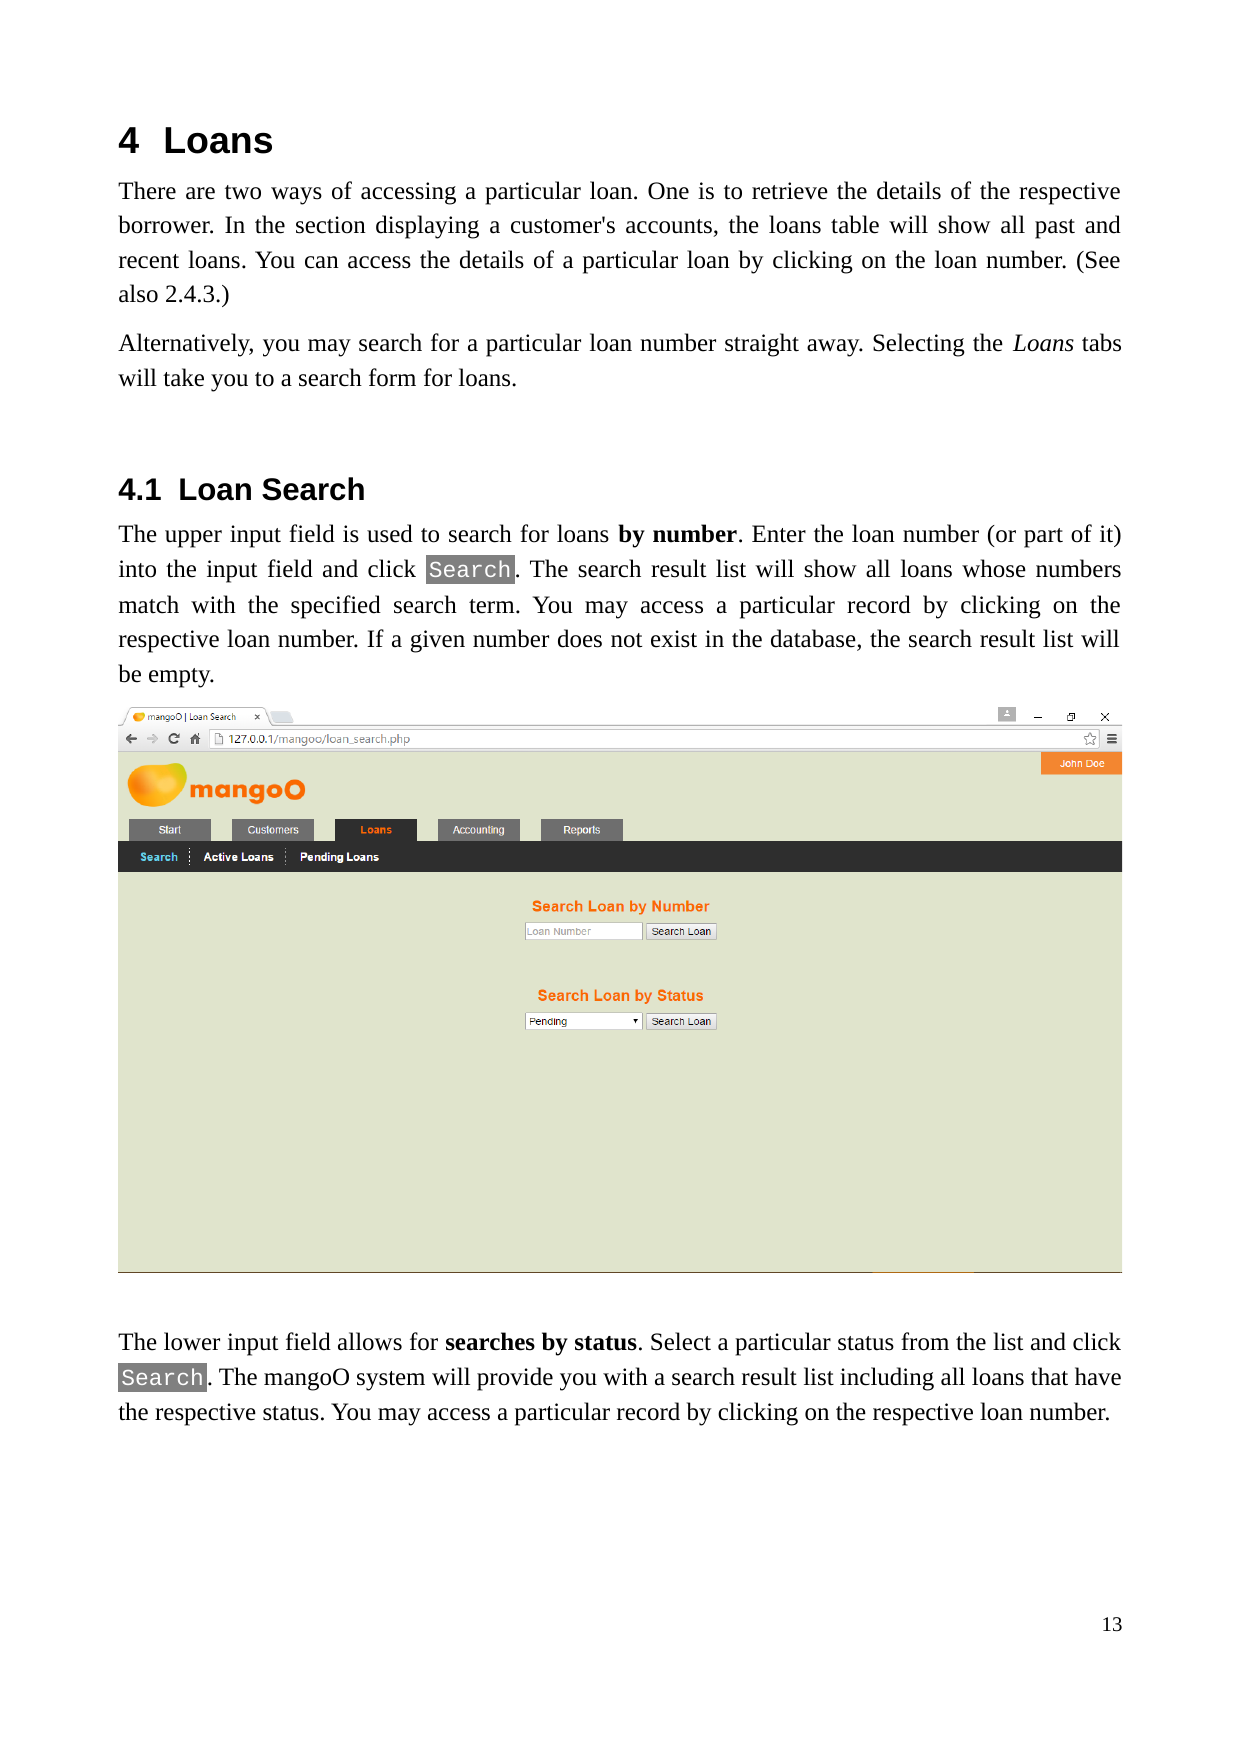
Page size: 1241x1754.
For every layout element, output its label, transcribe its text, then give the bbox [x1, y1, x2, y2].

text Alternatively, you may search for a particular loan number straight away. Selecting the Loans tabs will take you to a search form for loans. [118, 328, 1122, 392]
text The upper input field is used to search for loans by number. Enter the loan number (or part of it) into the input field and click Search. The search result list will show all loans whose numbers match with the specified search term. You may access a particular record by clicking on the respective loan number. If a given number does not exist in the database, the search result list will be empty. [118, 519, 1122, 688]
subtitle Loan Search [118, 471, 1122, 507]
text The lower input field allows for searches by status. Select a particular status from the list and click Search. The mangoO system will provide you with a search result list including all loans that have the respective status. You may access a particular record by clicking on the respective loan number. [118, 1327, 1122, 1426]
subtitle Loans [118, 118, 1122, 161]
text There are two ways of accessing a particular loan. One is to retrieve the details of the respective borrower. In the section displaying a customer's accounts, the loans table will show all past and recent loans. You can access the details of a particular loan by clicking on the loan number. (See also 2.4.3.) [118, 176, 1122, 308]
picture [118, 707, 1123, 1273]
